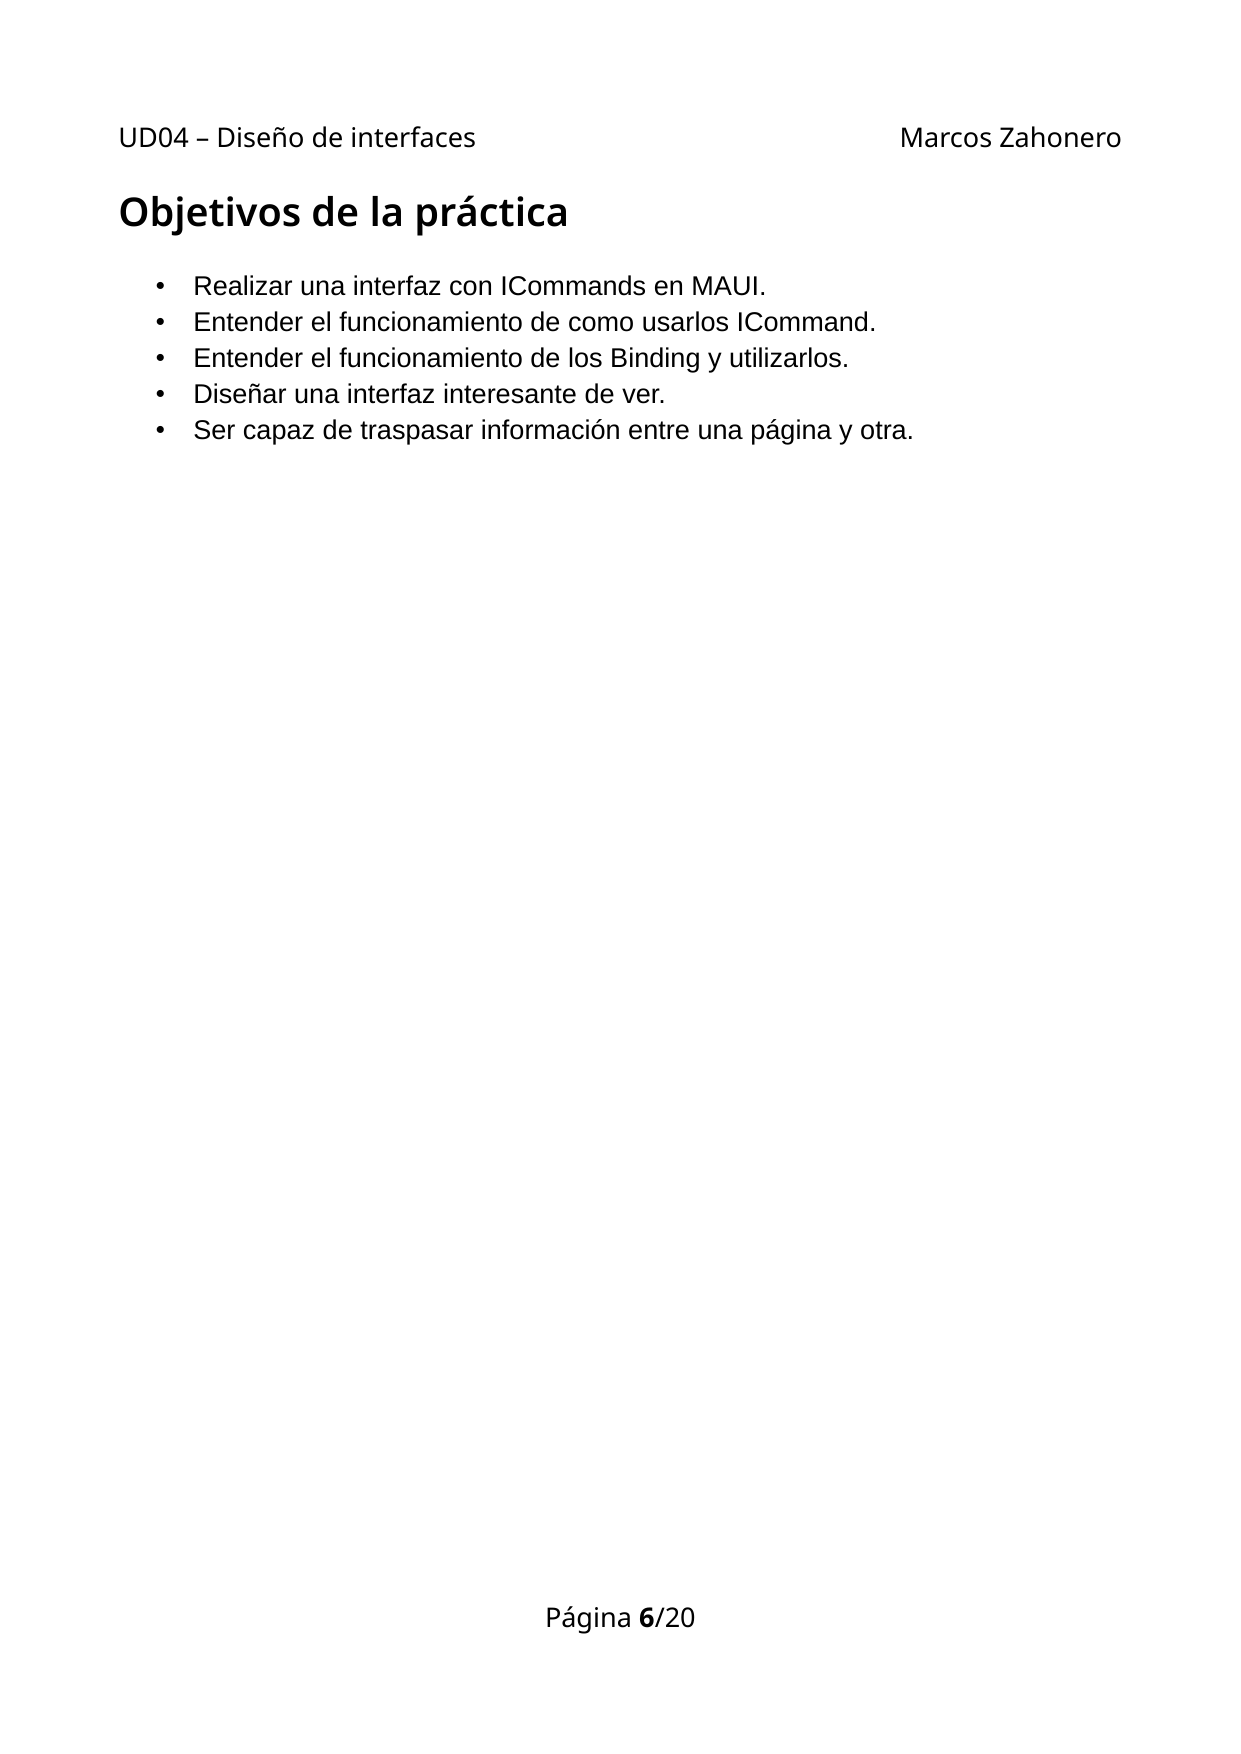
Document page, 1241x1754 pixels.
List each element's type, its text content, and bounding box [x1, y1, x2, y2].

list Diseñar una interfaz interesante de ver. [156, 378, 1122, 409]
list Realizar una interfaz con ICommands en MAUI. [156, 270, 1122, 301]
list Entender el funcionamiento de los Binding y utilizarlos. [156, 342, 1122, 373]
subtitle Objetivos de la práctica [118, 184, 1122, 238]
list Entender el funcionamiento de como usarlos ICommand. [156, 306, 1122, 337]
list Ser capaz de traspasar información entre una página y otra. [156, 414, 1122, 445]
